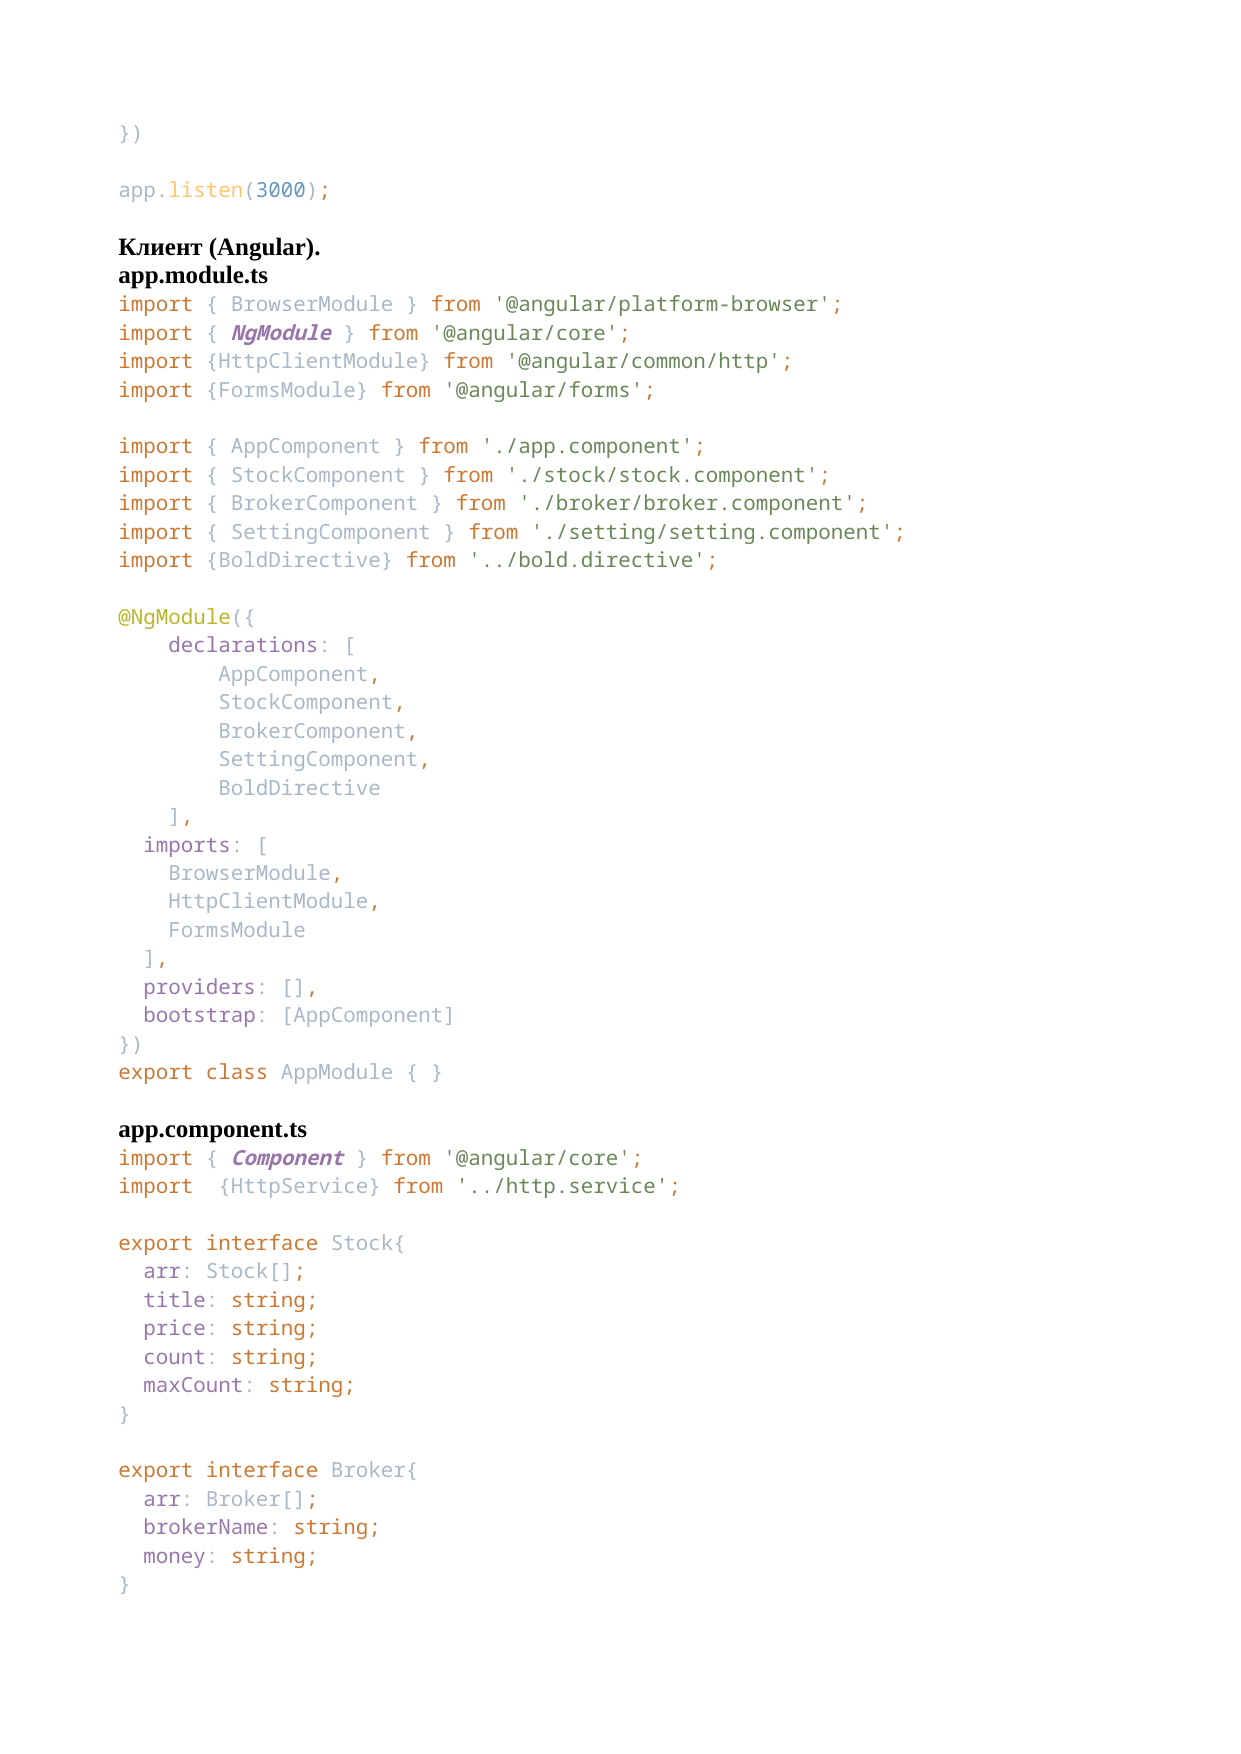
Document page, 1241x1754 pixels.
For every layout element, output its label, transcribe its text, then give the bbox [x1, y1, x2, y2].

text app.module.ts [118, 261, 1122, 289]
text Клиент (Angular). [118, 232, 1122, 261]
text app.component.ts [118, 1114, 1122, 1143]
text import { Component } from '@angular/core'; import {HttpService} from '../http.service'; export interface Stock{ arr: Stock[]; title: string; price: string; count: string; maxCount: string; } export interface Broker{ arr: Broker[]; brokerName: string; money: string; } [118, 1143, 1122, 1626]
text }) app.listen(3000); [118, 118, 1122, 232]
text import { BrowserModule } from '@angular/platform-browser'; import { NgModule } from '@angular/core'; import {HttpClientModule} from '@angular/common/http'; import {FormsModule} from '@angular/forms'; import { AppComponent } from './app.component'; import { StockComponent } from './stock/stock.component'; import { BrokerComponent } from './broker/broker.component'; import { SettingComponent } from './setting/setting.component'; import {BoldDirective} from '../bold.directive'; @NgModule({ declarations: [ AppComponent, StockComponent, BrokerComponent, SettingComponent, BoldDirective ], imports: [ BrowserModule, HttpClientModule, FormsModule ], providers: [], bootstrap: [AppComponent] }) export class AppModule { } [118, 289, 1122, 1114]
